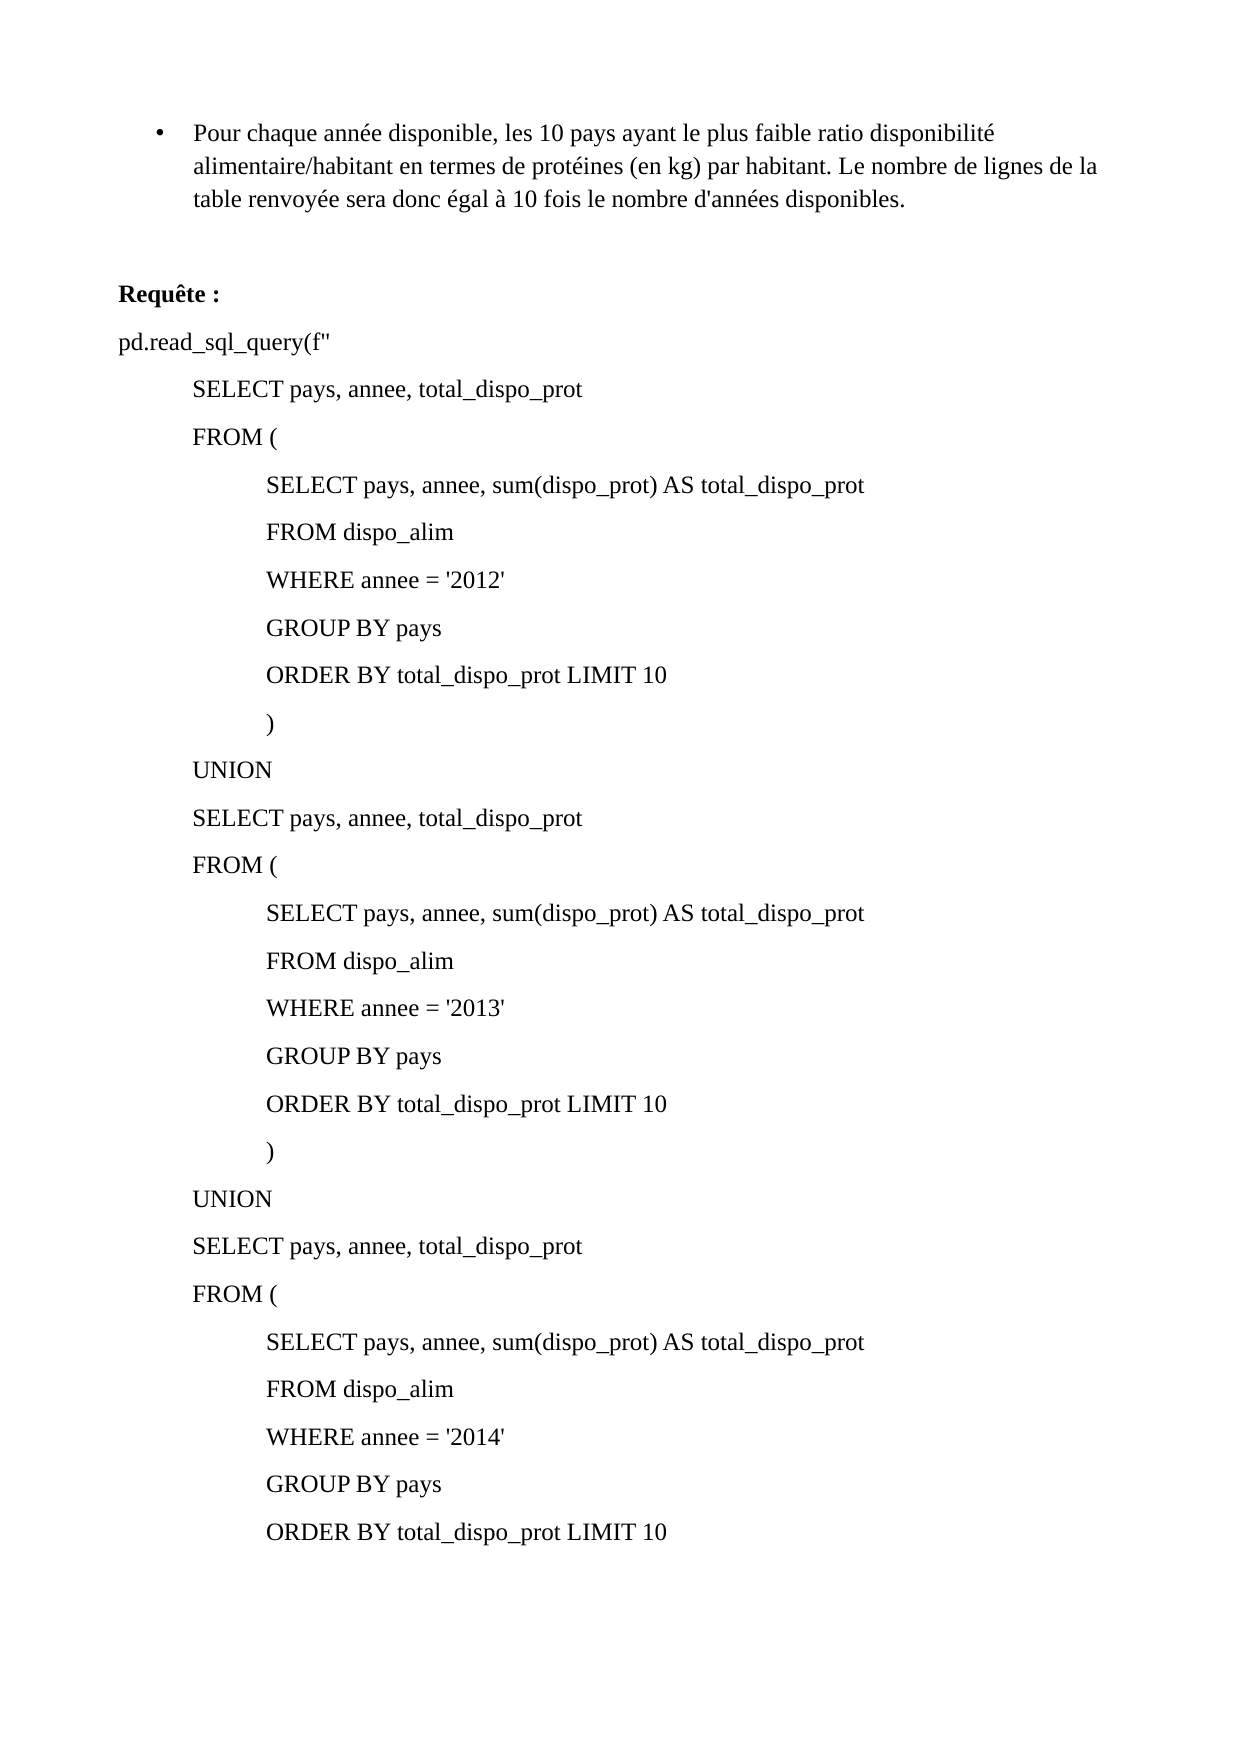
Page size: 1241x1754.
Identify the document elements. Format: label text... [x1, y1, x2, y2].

text FROM ( [118, 1279, 1122, 1308]
text ) [118, 708, 1122, 737]
text FROM dispo_alim [118, 946, 1122, 974]
text FROM dispo_alim [118, 517, 1122, 546]
text WHERE annee = '2012' [118, 565, 1122, 594]
text SELECT pays, annee, sum(dispo_prot) AS total_dispo_prot [118, 1327, 1122, 1355]
list Pour chaque année disponible, les 10 pays ayant le plus faible ratio disponibilité alimentaire/habitant en termes de protéines (en kg) par habitant. Le nombre de lignes de la table renvoyée sera donc égal à 10 fois le nombre d'années disponibles. [156, 118, 1122, 213]
text GROUP BY pays [118, 1469, 1122, 1498]
text SELECT pays, annee, total_dispo_prot [118, 374, 1122, 403]
text ) [118, 1136, 1122, 1165]
text pd.read_sql_query(f" [118, 327, 1122, 356]
text GROUP BY pays [118, 1041, 1122, 1070]
text FROM ( [118, 851, 1122, 879]
text SELECT pays, annee, total_dispo_prot [118, 803, 1122, 832]
text UNION [118, 1184, 1122, 1213]
text WHERE annee = '2013' [118, 993, 1122, 1022]
text SELECT pays, annee, sum(dispo_prot) AS total_dispo_prot [118, 470, 1122, 498]
text FROM ( [118, 422, 1122, 451]
text WHERE annee = '2014' [118, 1422, 1122, 1451]
text ORDER BY total_dispo_prot LIMIT 10 [118, 1089, 1122, 1117]
text ORDER BY total_dispo_prot LIMIT 10 [118, 1517, 1122, 1546]
text GROUP BY pays [118, 613, 1122, 641]
text Requête : [118, 279, 1122, 308]
text ORDER BY total_dispo_prot LIMIT 10 [118, 660, 1122, 689]
text FROM dispo_alim [118, 1374, 1122, 1403]
text UNION [118, 755, 1122, 784]
text SELECT pays, annee, sum(dispo_prot) AS total_dispo_prot [118, 898, 1122, 927]
text SELECT pays, annee, total_dispo_prot [118, 1231, 1122, 1260]
